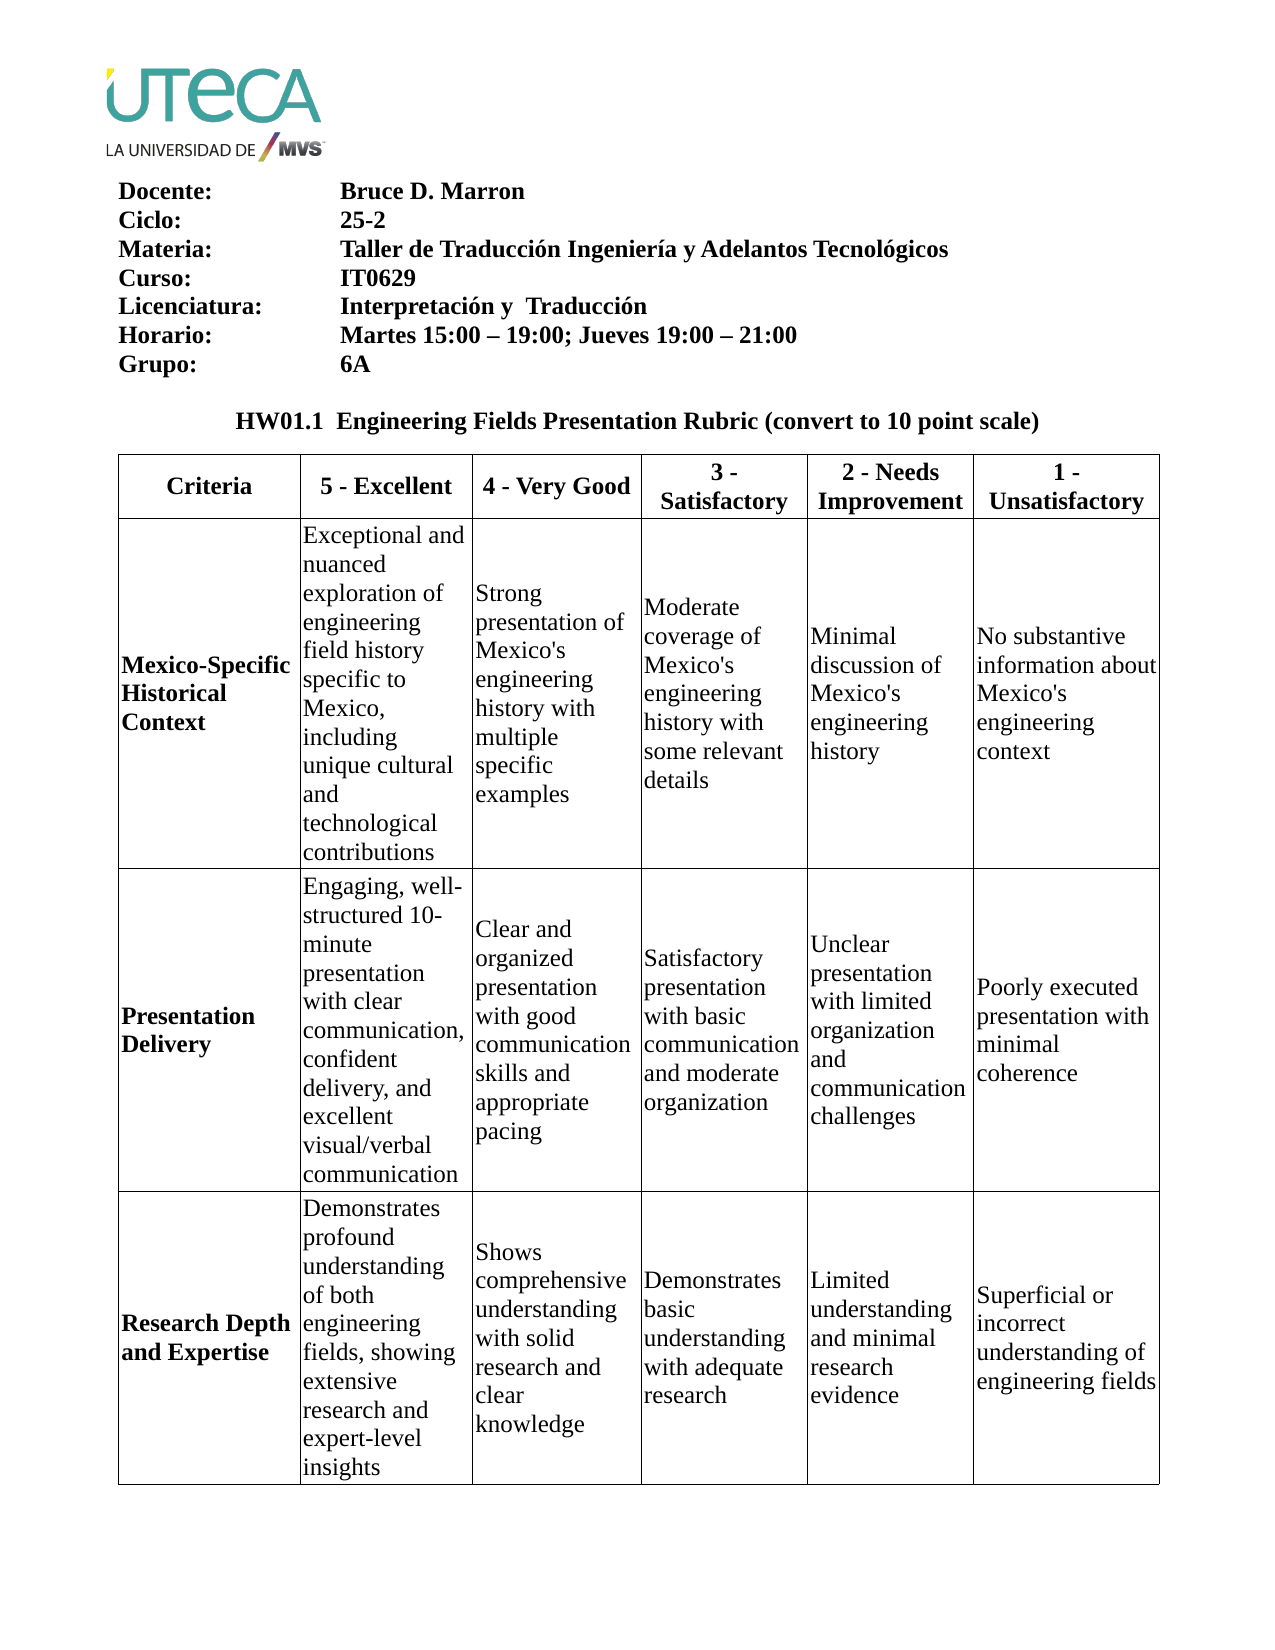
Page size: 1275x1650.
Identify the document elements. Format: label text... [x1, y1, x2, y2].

table_cell Poorly executed presentation with minimal coherence [974, 869, 1159, 1191]
table_cell Moderate coverage of Mexico's engineering history with some relevant details [642, 519, 807, 868]
table_cell Strong presentation of Mexico's engineering history with multiple specific examples [473, 519, 641, 868]
text Docente: Bruce D. Marron [118, 176, 1157, 205]
table_cell No substantive information about Mexico's engineering context [974, 519, 1159, 868]
table_header 4 - Very Good [473, 455, 641, 517]
table_cell Shows comprehensive understanding with solid research and clear knowledge [473, 1192, 641, 1484]
picture [104, 64, 328, 166]
table_cell Mexico-Specific Historical Context [119, 519, 300, 868]
table_cell Satisfactory presentation with basic communication and moderate organization [642, 869, 807, 1191]
text Materia: Taller de Traducción Ingeniería y Adelantos Tecnológicos [118, 234, 1157, 263]
text HW01.1 Engineering Fields Presentation Rubric (convert to 10 point scale) [118, 406, 1157, 435]
text Grupo: 6A [118, 349, 1157, 378]
table_cell Engaging, well-structured 10-minute presentation with clear communication, confident delivery, and excellent visual/verbal communication [301, 869, 472, 1191]
table_cell Exceptional and nuanced exploration of engineering field history specific to Mexico, including unique cultural and technological contributions [301, 519, 472, 868]
table_cell Clear and organized presentation with good communication skills and appropriate pacing [473, 869, 641, 1191]
table_cell Demonstrates profound understanding of both engineering fields, showing extensive research and expert-level insights [301, 1192, 472, 1484]
table_cell Research Depth and Expertise [119, 1192, 300, 1484]
table_cell Superficial or incorrect understanding of engineering fields [974, 1192, 1159, 1484]
table_header 3 - Satisfactory [642, 455, 807, 517]
table_cell Unclear presentation with limited organization and communication challenges [808, 869, 973, 1191]
table_cell Minimal discussion of Mexico's engineering history [808, 519, 973, 868]
table_cell Limited understanding and minimal research evidence [808, 1192, 973, 1484]
text Licenciatura: Interpretación y Traducción [118, 291, 1157, 320]
table_cell Demonstrates basic understanding with adequate research [642, 1192, 807, 1484]
table_header 5 - Excellent [301, 455, 472, 517]
text Curso: IT0629 [118, 263, 1157, 291]
table_header Criteria [119, 455, 300, 517]
table_header 2 - Needs Improvement [808, 455, 973, 517]
table_cell Presentation Delivery [119, 869, 300, 1191]
text Horario: Martes 15:00 – 19:00; Jueves 19:00 – 21:00 [118, 320, 1157, 349]
text Ciclo: 25-2 [118, 205, 1157, 234]
table_header 1 - Unsatisfactory [974, 455, 1159, 517]
